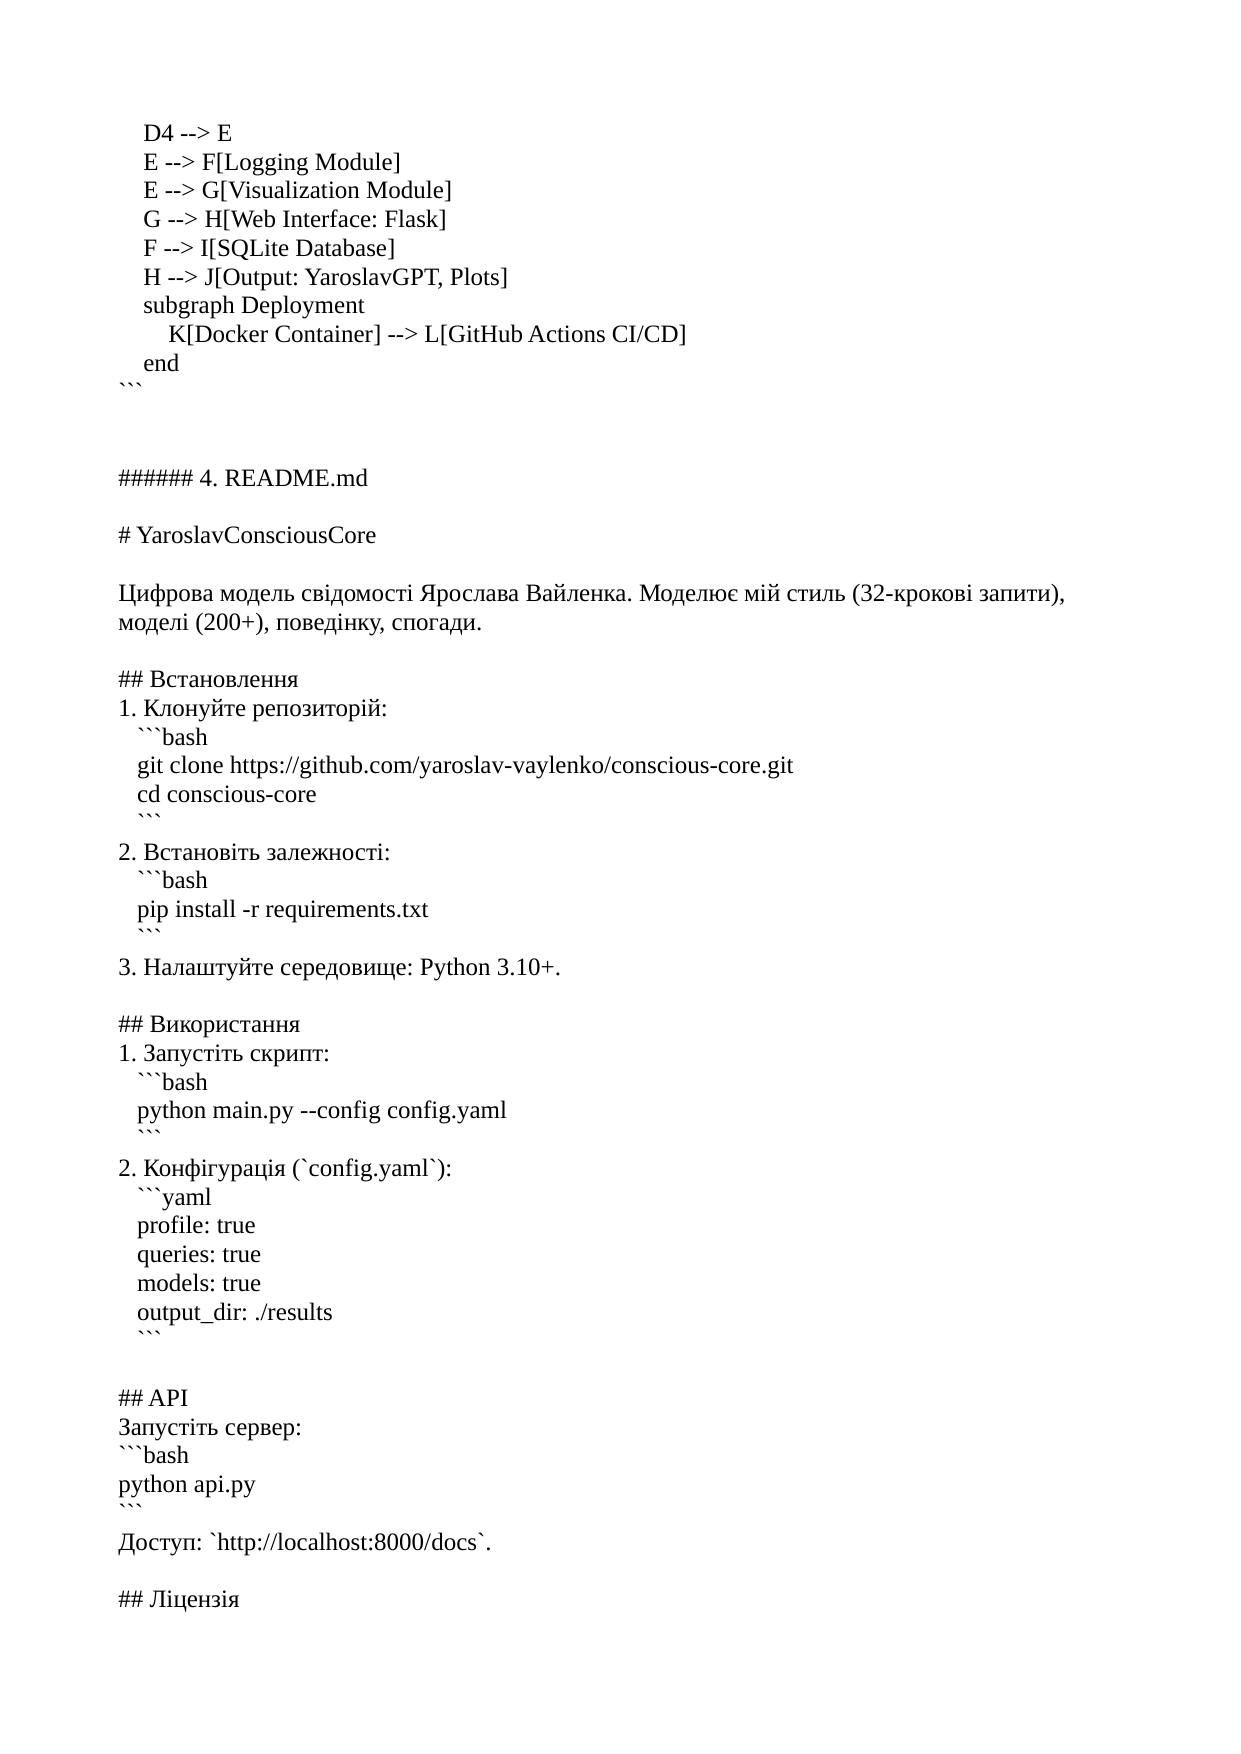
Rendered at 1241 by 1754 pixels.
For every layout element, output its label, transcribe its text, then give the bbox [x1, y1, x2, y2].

text end [118, 348, 1122, 377]
text 2. Конфігурація (`config.yaml`): [118, 1153, 1122, 1182]
text git clone https://github.com/yaroslav-vaylenko/conscious-core.git [118, 751, 1122, 779]
text ## Ліцензія [118, 1584, 1122, 1613]
text ```bash [118, 1441, 1122, 1469]
text 1. Клонуйте репозиторій: [118, 693, 1122, 722]
text models: true [118, 1268, 1122, 1297]
text Цифрова модель свідомості Ярослава Вайленка. Моделює мій стиль (32-крокові запити), моделі (200+), поведінку, спогади. [118, 578, 1122, 636]
text ## API [118, 1383, 1122, 1412]
text ```bash [118, 722, 1122, 751]
text # YaroslavConsciousCore [118, 521, 1122, 549]
text K[Docker Container] --> L[GitHub Actions CI/CD] [118, 319, 1122, 348]
text ```bash [118, 1067, 1122, 1096]
text H --> J[Output: YaroslavGPT, Plots] [118, 262, 1122, 291]
text E --> G[Visualization Module] [118, 176, 1122, 204]
text ```yaml [118, 1182, 1122, 1211]
text queries: true [118, 1239, 1122, 1268]
text ``` [118, 808, 1122, 837]
text ``` [118, 1326, 1122, 1354]
text ```bash [118, 866, 1122, 894]
text ## Використання [118, 1009, 1122, 1038]
text python api.py [118, 1469, 1122, 1498]
text ``` [118, 1124, 1122, 1153]
text python main.py --config config.yaml [118, 1096, 1122, 1124]
text 1. Запустіть скрипт: [118, 1038, 1122, 1067]
text 2. Встановіть залежності: [118, 837, 1122, 866]
text Доступ: `http://localhost:8000/docs`. [118, 1527, 1122, 1556]
text subgraph Deployment [118, 291, 1122, 319]
text ``` [118, 923, 1122, 952]
text F --> I[SQLite Database] [118, 233, 1122, 262]
text ``` [118, 1498, 1122, 1527]
text 3. Налаштуйте середовище: Python 3.10+. [118, 952, 1122, 981]
text output_dir: ./results [118, 1297, 1122, 1326]
text ###### 4. README.md [118, 463, 1122, 492]
text ``` [118, 377, 1122, 406]
text E --> F[Logging Module] [118, 147, 1122, 176]
text pip install -r requirements.txt [118, 894, 1122, 923]
text G --> H[Web Interface: Flask] [118, 204, 1122, 233]
text D4 --> E [118, 118, 1122, 147]
text cd conscious-core [118, 779, 1122, 808]
text ## Встановлення [118, 664, 1122, 693]
text Запустіть сервер: [118, 1412, 1122, 1441]
text profile: true [118, 1211, 1122, 1239]
